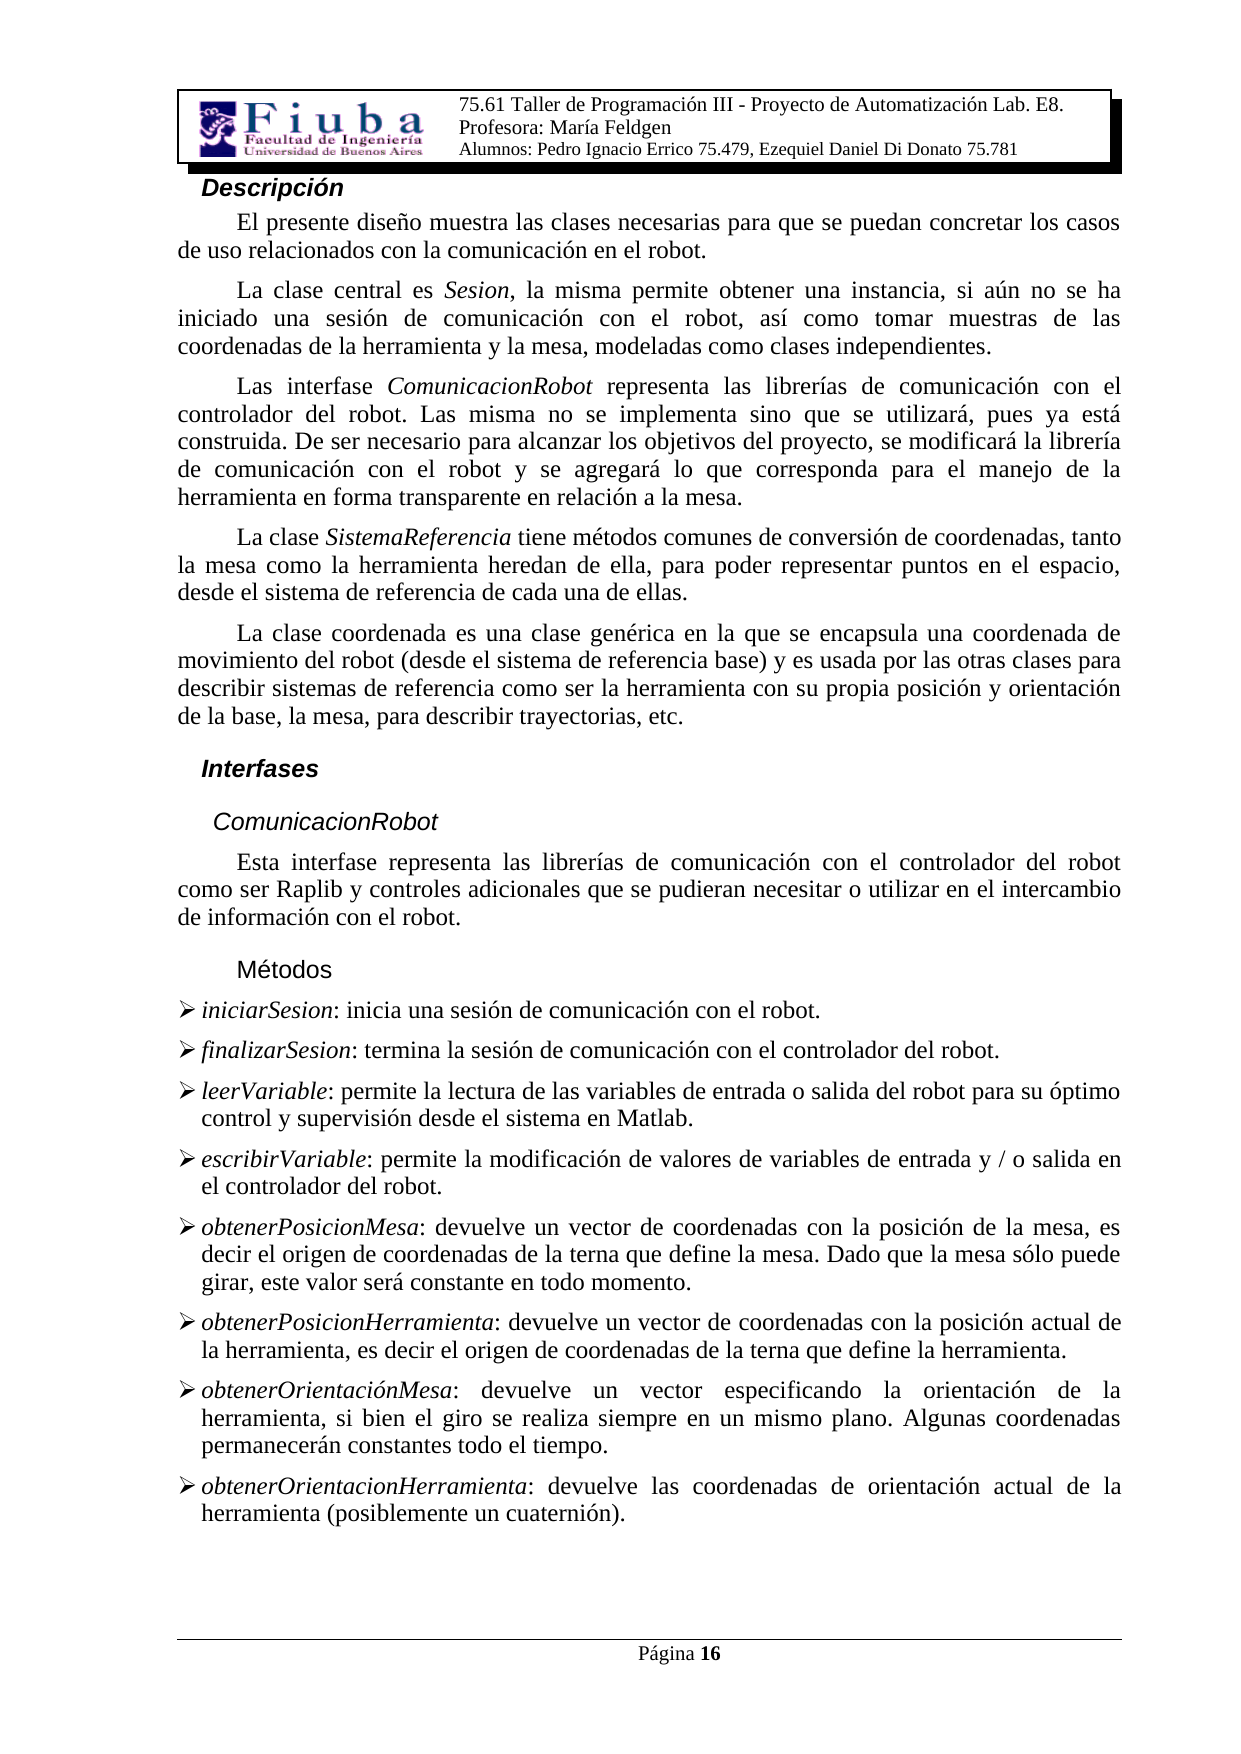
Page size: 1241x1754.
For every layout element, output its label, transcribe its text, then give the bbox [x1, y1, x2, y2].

text Las interfase ComunicacionRobot representa las librerías de comunicación con el controlador del robot. Las misma no se implementa sino que se utilizará, pues ya está construida. De ser necesario para alcanzar los objetivos del proyecto, se modificará la librería de comunicación con el robot y se agregará lo que corresponda para el manejo de la herramienta en forma transparente en relación a la mesa. [177, 372, 1122, 511]
subtitle ComunicacionRobot [177, 807, 1122, 835]
list finalizarSesion: termina la sesión de comunicación con el controlador del robot. [177, 1037, 1122, 1064]
list obtenerOrientacionHerramienta: devuelve las coordenadas de orientación actual de la herramienta (posiblemente un cuaternión). [177, 1472, 1122, 1527]
list obtenerPosicionHerramienta: devuelve un vector de coordenadas con la posición actual de la herramienta, es decir el origen de coordenadas de la terna que define la herramienta. [177, 1308, 1122, 1364]
text La clase central es Sesion, la misma permite obtener una instancia, si aún no se ha iniciado una sesión de comunicación con el robot, así como tomar muestras de las coordenadas de la herramienta y la mesa, modeladas como clases independientes. [177, 276, 1122, 359]
text El presente diseño muestra las clases necesarias para que se puedan concretar los casos de uso relacionados con la comunicación en el robot. [177, 208, 1122, 264]
text Esta interfase representa las librerías de comunicación con el controlador del robot como ser Raplib y controles adicionales que se pudieran necesitar o utilizar en el intercambio de información con el robot. [177, 848, 1122, 931]
list leerVariable: permite la lectura de las variables de entrada o salida del robot para su óptimo control y supervisión desde el sistema en Matlab. [177, 1077, 1122, 1132]
list obtenerOrientaciónMesa: devuelve un vector especificando la orientación de la herramienta, si bien el giro se realiza siempre en un mismo plano. Algunas coordenadas permanecerán constantes todo el tiempo. [177, 1376, 1122, 1459]
list iniciarSesion: inicia una sesión de comunicación con el robot. [177, 996, 1122, 1024]
text La clase SistemaReferencia tiene métodos comunes de conversión de coordenadas, tanto la mesa como la herramienta heredan de ella, para poder representar puntos en el espacio, desde el sistema de referencia de cada una de ellas. [177, 523, 1122, 606]
picture [196, 100, 431, 157]
list obtenerPosicionMesa: devuelve un vector de coordenadas con la posición de la mesa, es decir el origen de coordenadas de la terna que define la mesa. Dado que la mesa sólo puede girar, este valor será constante en todo momento. [177, 1213, 1122, 1296]
subtitle Interfases [177, 754, 1122, 782]
text La clase coordenada es una clase genérica en la que se encapsula una coordenada de movimiento del robot (desde el sistema de referencia base) y es usada por las otras clases para describir sistemas de referencia como ser la herramienta con su propia posición y orientación de la base, la mesa, para describir trayectorias, etc. [177, 619, 1122, 729]
list escribirVariable: permite la modificación de valores de variables de entrada y / o salida en el controlador del robot. [177, 1145, 1122, 1200]
subtitle Descripción [177, 174, 1122, 202]
subtitle Métodos [177, 956, 1122, 984]
